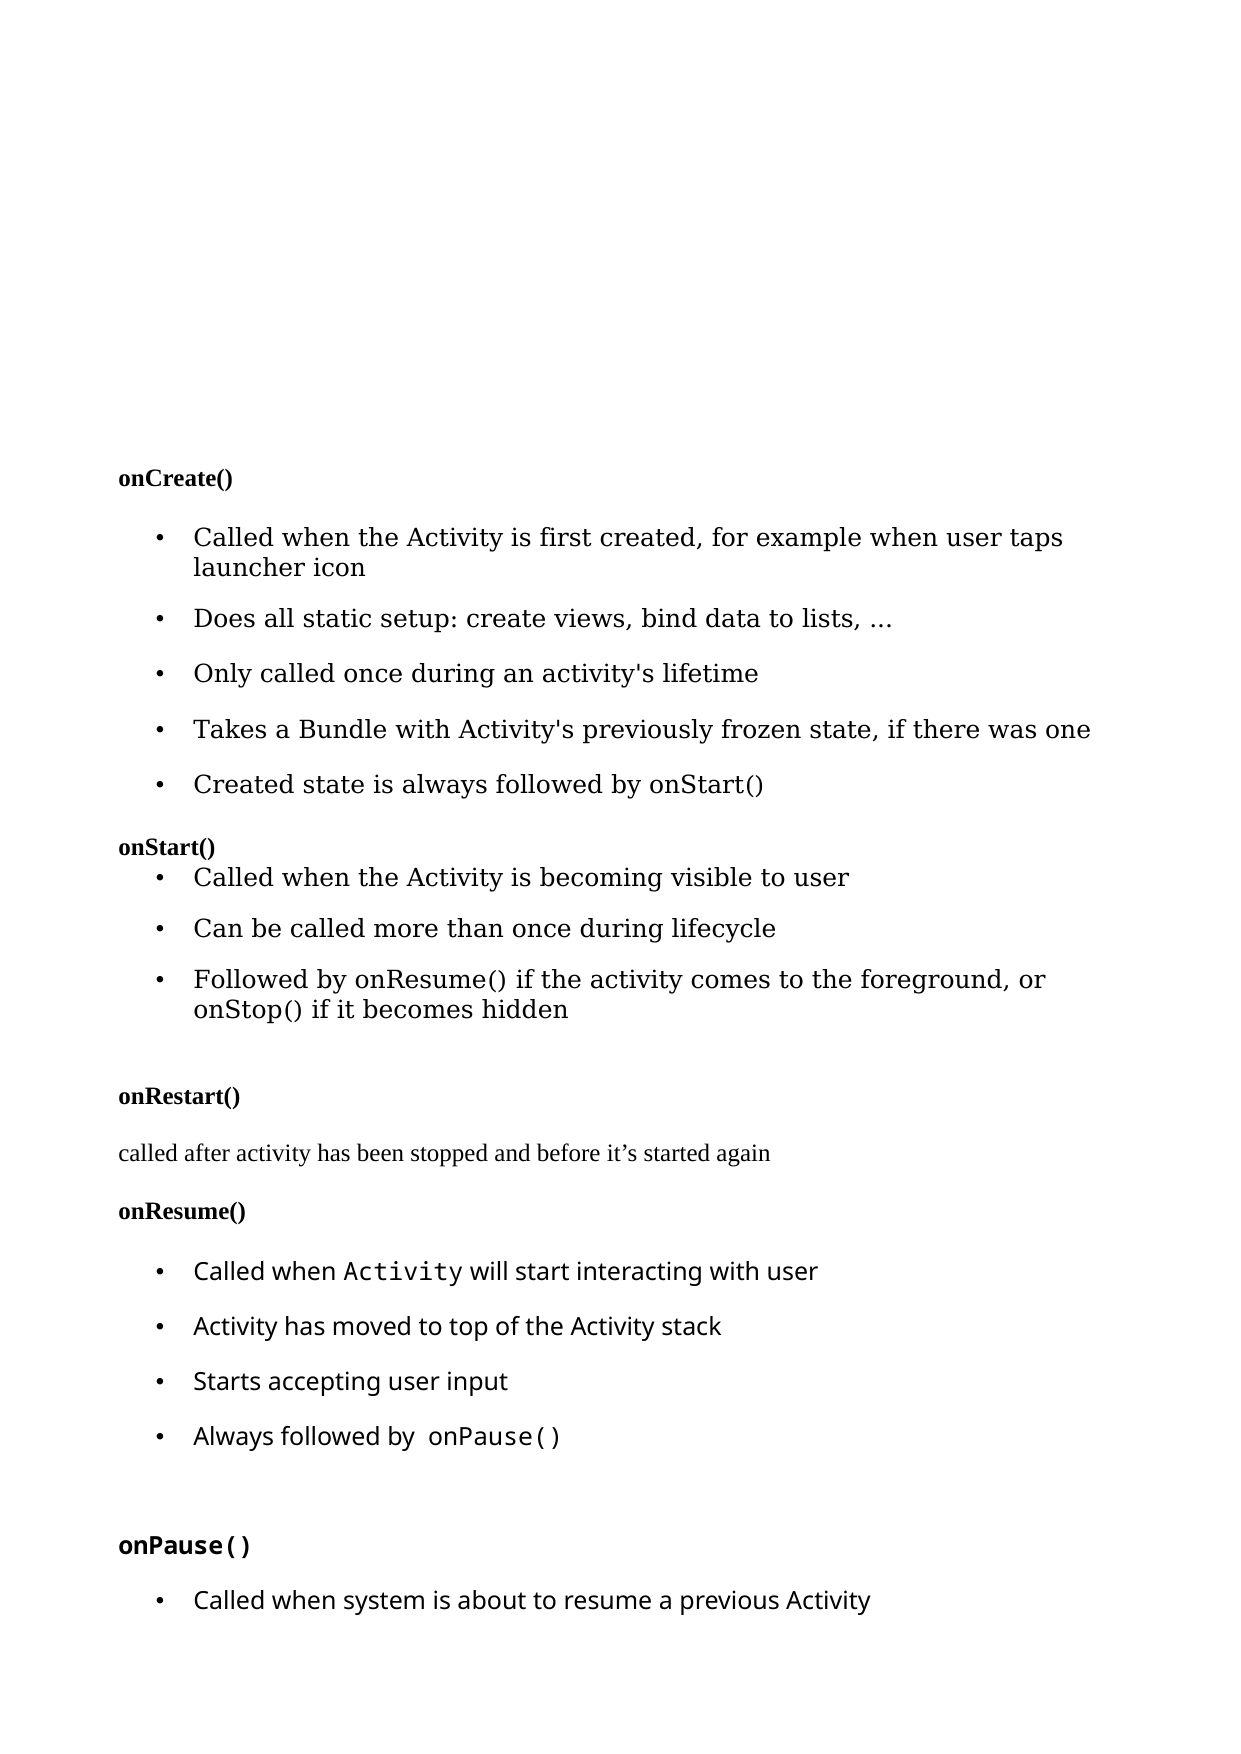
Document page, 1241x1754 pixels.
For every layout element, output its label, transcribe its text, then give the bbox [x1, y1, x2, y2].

list Takes a Bundle with Activity's previously frozen state, if there was one [156, 713, 1122, 744]
text onCreate() [118, 463, 1122, 492]
text onResume() [118, 1196, 1122, 1225]
text called after activity has been stopped and before it’s started again [118, 1138, 1122, 1167]
text onStart() [118, 832, 1122, 861]
text onPause() [118, 1528, 1122, 1562]
text onRestart() [118, 1081, 1122, 1110]
list Called when the Activity is first created, for example when user taps launcher icon [156, 521, 1122, 582]
list Activity has moved to top of the Activity stack [156, 1308, 1122, 1342]
list Created state is always followed by onStart() [156, 769, 1122, 799]
list Only called once during an activity's lifetime [156, 658, 1122, 688]
list Does all static setup: create views, bind data to lists, ... [156, 602, 1122, 633]
list Called when the Activity is becoming visible to user [156, 861, 1122, 891]
list Called when Activity will start interacting with user [156, 1253, 1122, 1287]
list Starts accepting user input [156, 1363, 1122, 1397]
list Always followed by onPause() [156, 1418, 1122, 1452]
list Followed by onResume() if the activity comes to the foreground, or onStop() if it becomes hidden [156, 963, 1122, 1023]
list Can be called more than once during lifecycle [156, 912, 1122, 942]
list Called when system is about to resume a previous Activity [156, 1583, 1122, 1617]
